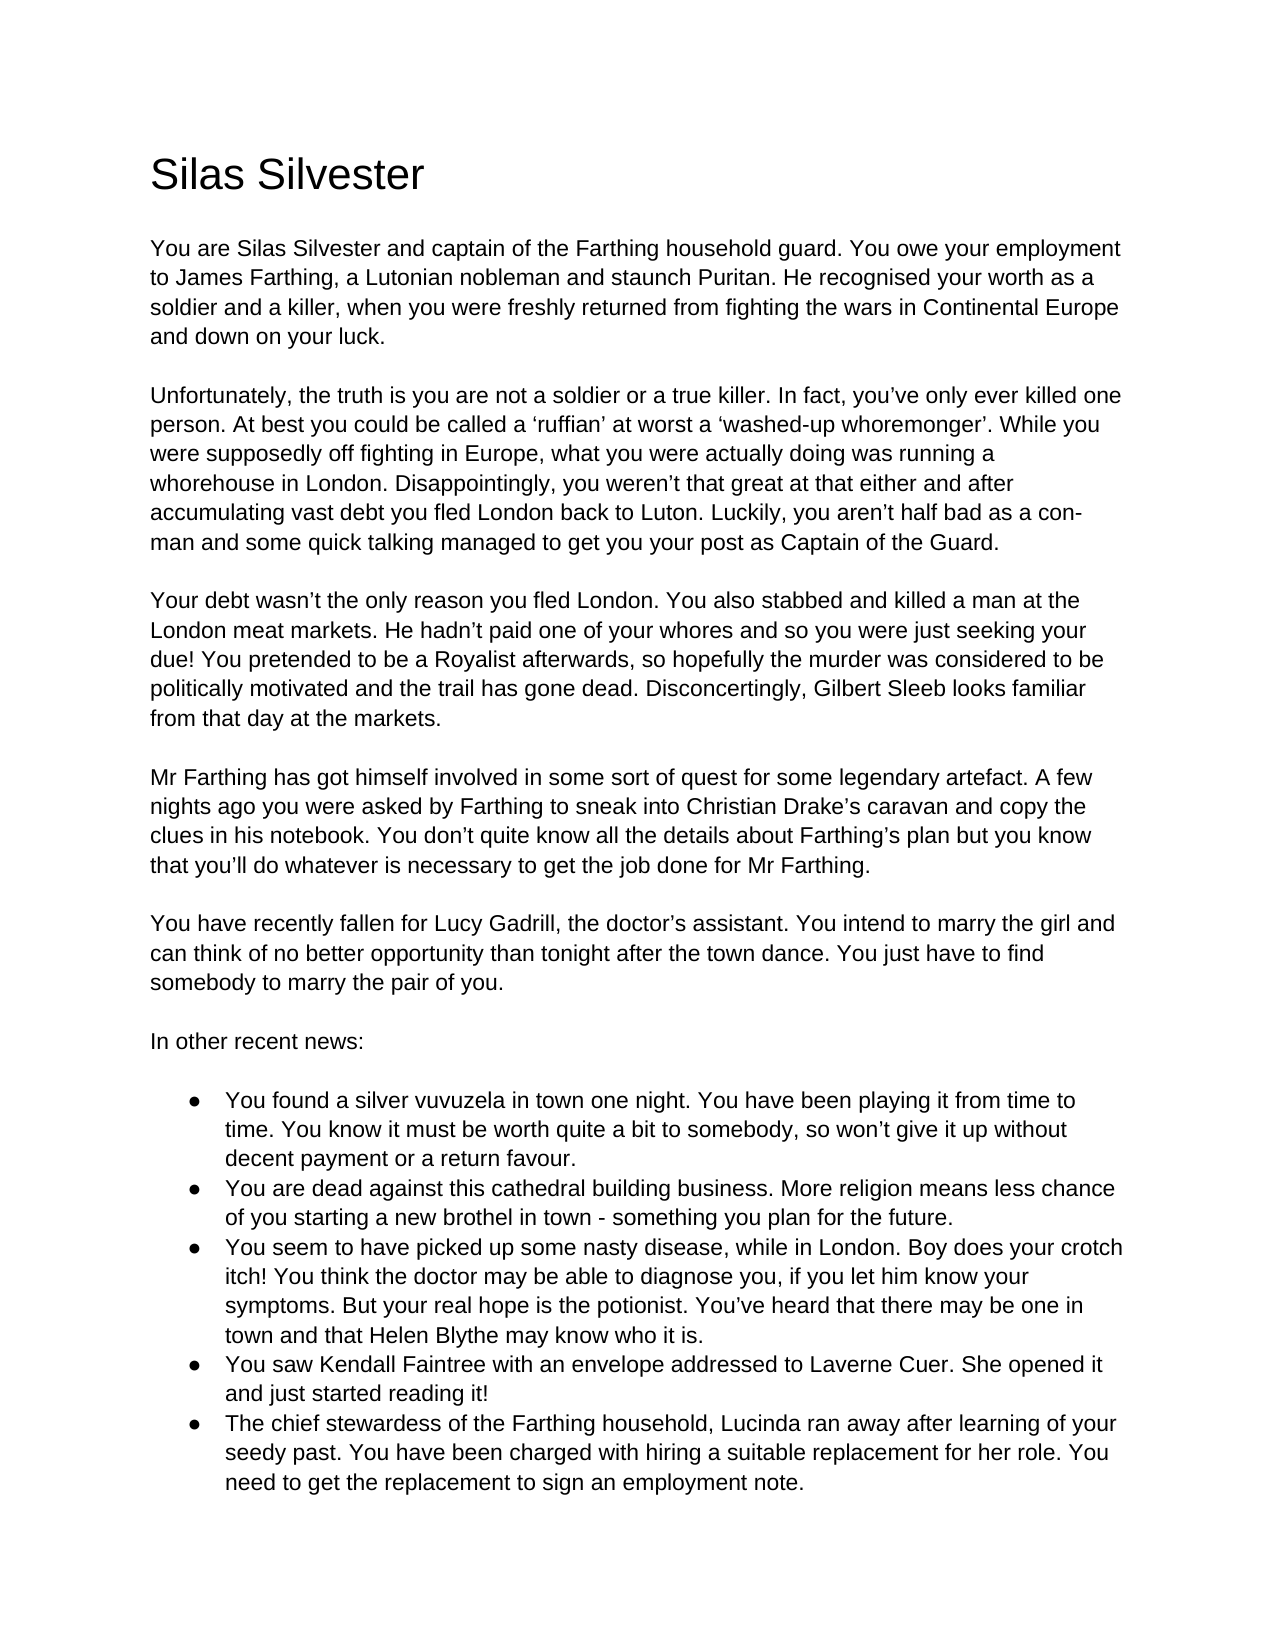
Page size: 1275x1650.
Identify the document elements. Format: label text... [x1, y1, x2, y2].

list You are dead against this cathedral building business. More religion means less chance of you starting a new brothel in town - something you plan for the future. [187, 1176, 1125, 1231]
text You have recently fallen for Lucy Gadrill, the doctor’s assistant. You intend to marry the girl and can think of no better opportunity than tonight after the town dance. You just have to find somebody to marry the pair of you. [150, 911, 1125, 996]
text You are Silas Silvester and captain of the Farthing household guard. You owe your employment to James Farthing, a Lutonian nobleman and staunch Puritan. He recognised your worth as a soldier and a killer, when you were freshly returned from fighting the wars in Continental Europe and down on your luck. [150, 236, 1125, 349]
list You seem to have picked up some nasty disease, while in London. Boy does your crotch itch! You think the doctor may be able to diagnose you, if you let him know your symptoms. But your real hope is the potionist. You’ve heard that there may be one in town and that Helen Blythe may know who it is. [187, 1234, 1125, 1348]
text Your debt wasn’t the only reason you fled London. You also stabbed and killed a man at the London meat markets. He hadn’t paid one of your whores and so you were just seeking your due! You pretended to be a Royalist afterwards, so hopefully the murder was considered to be politically motivated and the trail has gone dead. Disconcertingly, Gilbert Sleeb looks familiar from that day at the markets. [150, 588, 1125, 731]
text Mr Farthing has got himself involved in some sort of quest for some legendary artefact. A few nights ago you were asked by Farthing to sneak into Christian Drake’s caravan and copy the clues in his notebook. You don’t quite know all the details about Farthing’s plan but you know that you’ll do whatever is necessary to get the job done for Mr Farthing. [150, 764, 1125, 878]
list You found a silver vuvuzela in town one night. You have been playing it from time to time. You know it must be worth quite a bit to somebody, so won’t give it up without decent payment or a return favour. [187, 1087, 1125, 1172]
text Unfortunately, the truth is you are not a soldier or a true killer. In fact, you’ve only ever killed one person. At best you could be called a ‘ruffian’ at worst a ‘washed-up whoremonger’. While you were supposedly off fighting in Europe, what you were actually doing was running a whorehouse in London. Disappointingly, you weren’t that great at that either and after accumulating vast debt you fled London back to Luton. Luckily, you aren’t half bad as a con-man and some quick talking managed to get you your post as Captain of the Guard. [150, 382, 1125, 555]
list You saw Kendall Faintree with an envelope addressed to Laverne Cuer. She opened it and just started reading it! [187, 1352, 1125, 1407]
list The chief stewardess of the Farthing household, Lucinda ran away after learning of your seedy past. You have been charged with hiring a suitable replacement for her role. You need to get the replacement to sign an employment note. [187, 1411, 1125, 1495]
text In other recent news: [150, 1029, 1125, 1054]
title Silas Silvester [150, 150, 1125, 199]
